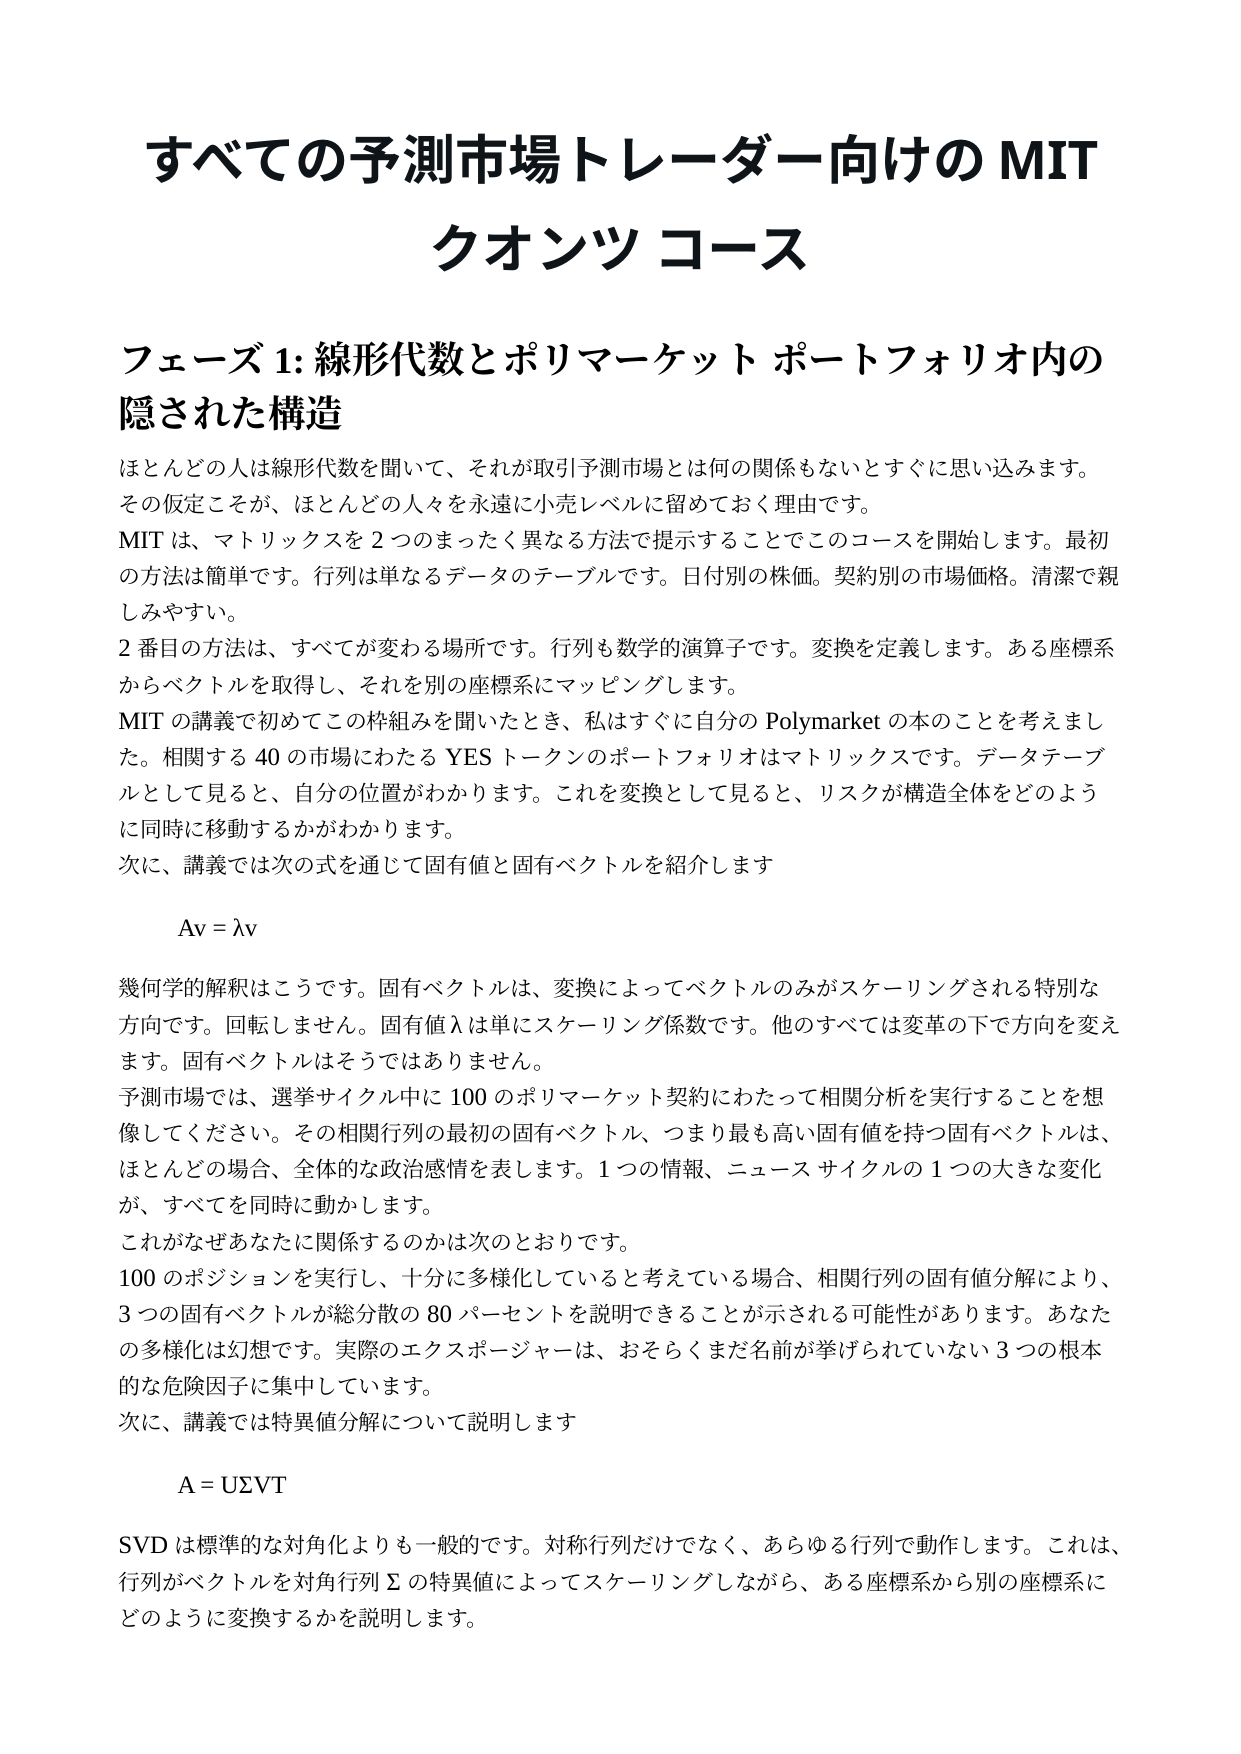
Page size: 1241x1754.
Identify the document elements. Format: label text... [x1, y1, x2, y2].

text 次に、講義では次の式を通じて固有値と固有ベクトルを紹介します [118, 848, 1122, 880]
text 次に、講義では特異値分解について説明します [118, 1405, 1122, 1437]
text ほとんどの人は線形代数を聞いて、それが取引予測市場とは何の関係もないとすぐに思い込みます。その仮定こそが、ほとんどの人々を永遠に小売レベルに留めておく理由です。 [118, 451, 1122, 518]
text Av = λv [177, 913, 1063, 942]
text MIT は、マトリックスを 2 つのまったく異なる方法で提示することでこのコースを開始します。最初の方法は簡単です。行列は単なるデータのテーブルです。日付別の株価。契約別の市場価格。清潔で親しみやすい。 [118, 523, 1122, 627]
text 2 番目の方法は、すべてが変わる場所です。行列も数学的演算子です。変換を定義します。ある座標系からベクトルを取得し、それを別の座標系にマッピングします。 [118, 632, 1122, 699]
text 予測市場では、選挙サイクル中に 100 のポリマーケット契約にわたって相関分析を実行することを想像してください。その相関行列の最初の固有ベクトル、つまり最も高い固有値を持つ固有ベクトルは、ほとんどの場合、全体的な政治感情を表します。1 つの情報、ニュース サイクルの 1 つの大きな変化が、すべてを同時に動かします。 [118, 1080, 1122, 1220]
text MIT の講義で初めてこの枠組みを聞いたとき、私はすぐに自分の Polymarket の本のことを考えました。相関する 40 の市場にわたる YES トークンのポートフォリオはマトリックスです。データテーブルとして見ると、自分の位置がわかります。これを変換として見ると、リスクが構造全体をどのように同時に移動するかがわかります。 [118, 704, 1122, 844]
text A = UΣVT [177, 1470, 1063, 1499]
text 幾何学的解釈はこうです。固有ベクトルは、変換によってベクトルのみがスケーリングされる特別な方向です。回転しません。固有値λは単にスケーリング係数です。他のすべては変革の下で方向を変えます。固有ベクトルはそうではありません。 [118, 972, 1122, 1075]
text 100 のポジションを実行し、十分に多様化していると考えている場合、相関行列の固有値分解により、3 つの固有ベクトルが総分散の 80 パーセントを説明できることが示される可能性があります。あなたの多様化は幻想です。実際のエクスポージャーは、おそらくまだ名前が挙げられていない 3 つの根本的な危険因子に集中しています。 [118, 1261, 1122, 1401]
subtitle フェーズ 1: 線形代数とポリマーケット ポートフォリオ内の隠された構造 [118, 331, 1122, 438]
text SVD は標準的な対角化よりも一般的です。対称行列だけでなく、あらゆる行列で動作します。これは、行列がベクトルを対角行列 Σ の特異値によってスケーリングしながら、ある座標系から別の座標系にどのように変換するかを説明します。 [118, 1528, 1122, 1632]
text これがなぜあなたに関係するのかは次のとおりです。 [118, 1225, 1122, 1256]
text すべての予測市場トレーダー向けのMIT クオンツ コース [118, 118, 1122, 284]
